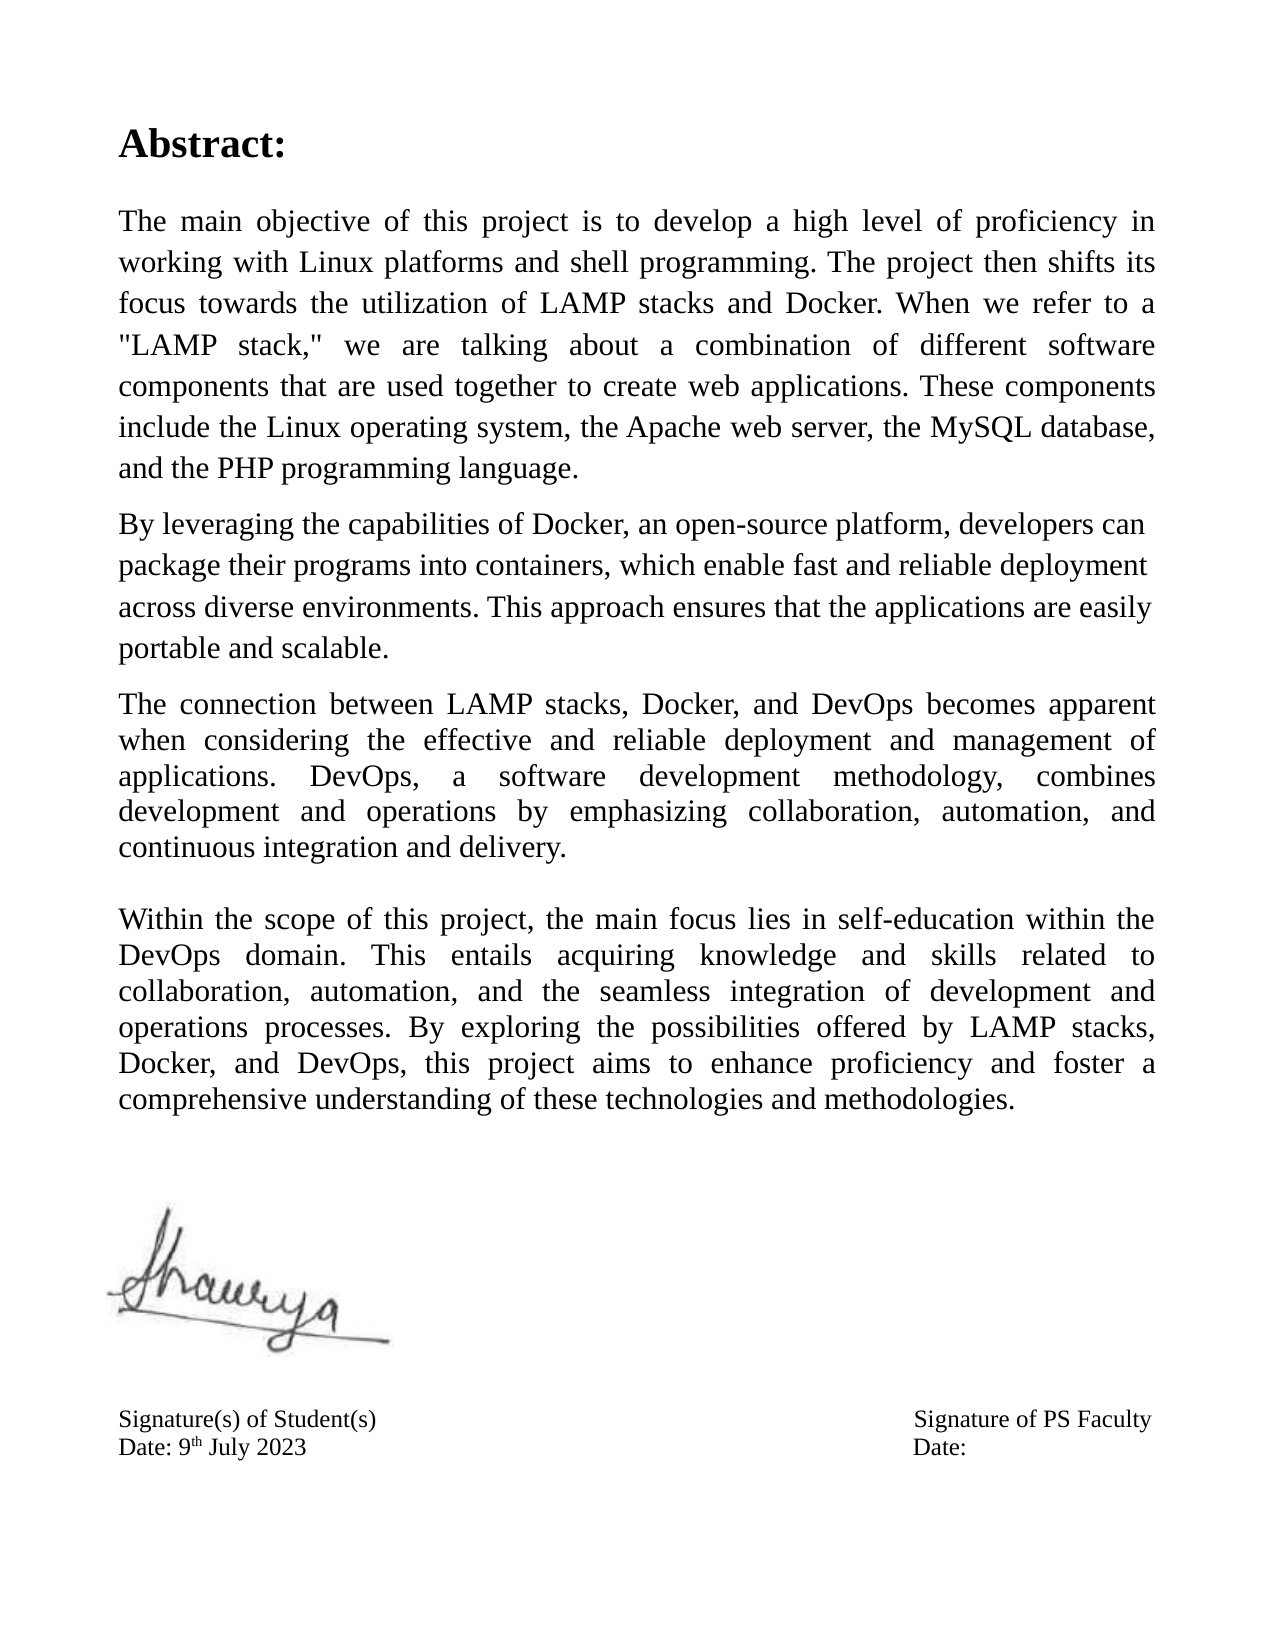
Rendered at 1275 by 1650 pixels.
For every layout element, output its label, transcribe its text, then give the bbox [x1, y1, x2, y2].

text The main objective of this project is to develop a high level of proficiency in working with Linux platforms and shell programming. The project then shifts its focus towards the utilization of LAMP stacks and Docker. When we refer to a "LAMP stack," we are talking about a combination of different software components that are used together to create web applications. These components include the Linux operating system, the Apache web server, the MySQL database, and the PHP programming language. [118, 202, 1157, 485]
text The connection between LAMP stacks, Docker, and DevOps becomes apparent when considering the effective and reliable deployment and management of applications. DevOps, a software development methodology, combines development and operations by emphasizing collaboration, automation, and continuous integration and delivery. [118, 685, 1157, 864]
text Abstract: [118, 118, 1157, 166]
text By leveraging the capabilities of Docker, an open-source platform, developers can package their programs into containers, which enable fast and reliable deployment across diverse environments. This approach ensures that the applications are easily portable and scalable. [118, 505, 1157, 665]
text Within the scope of this project, the main focus lies in self-education within the DevOps domain. This entails acquiring knowledge and skills related to collaboration, automation, and the seamless integration of development and operations processes. By exploring the possibilities offered by LAMP stacks, Docker, and DevOps, this project aims to enhance proficiency and foster a comprehensive understanding of these technologies and methodologies. [118, 901, 1157, 1116]
text Date: 9th July 2023 Date: [118, 1432, 1157, 1461]
text Signature(s) of Student(s) Signature of PS Faculty [118, 1404, 1157, 1432]
picture [105, 1200, 398, 1357]
